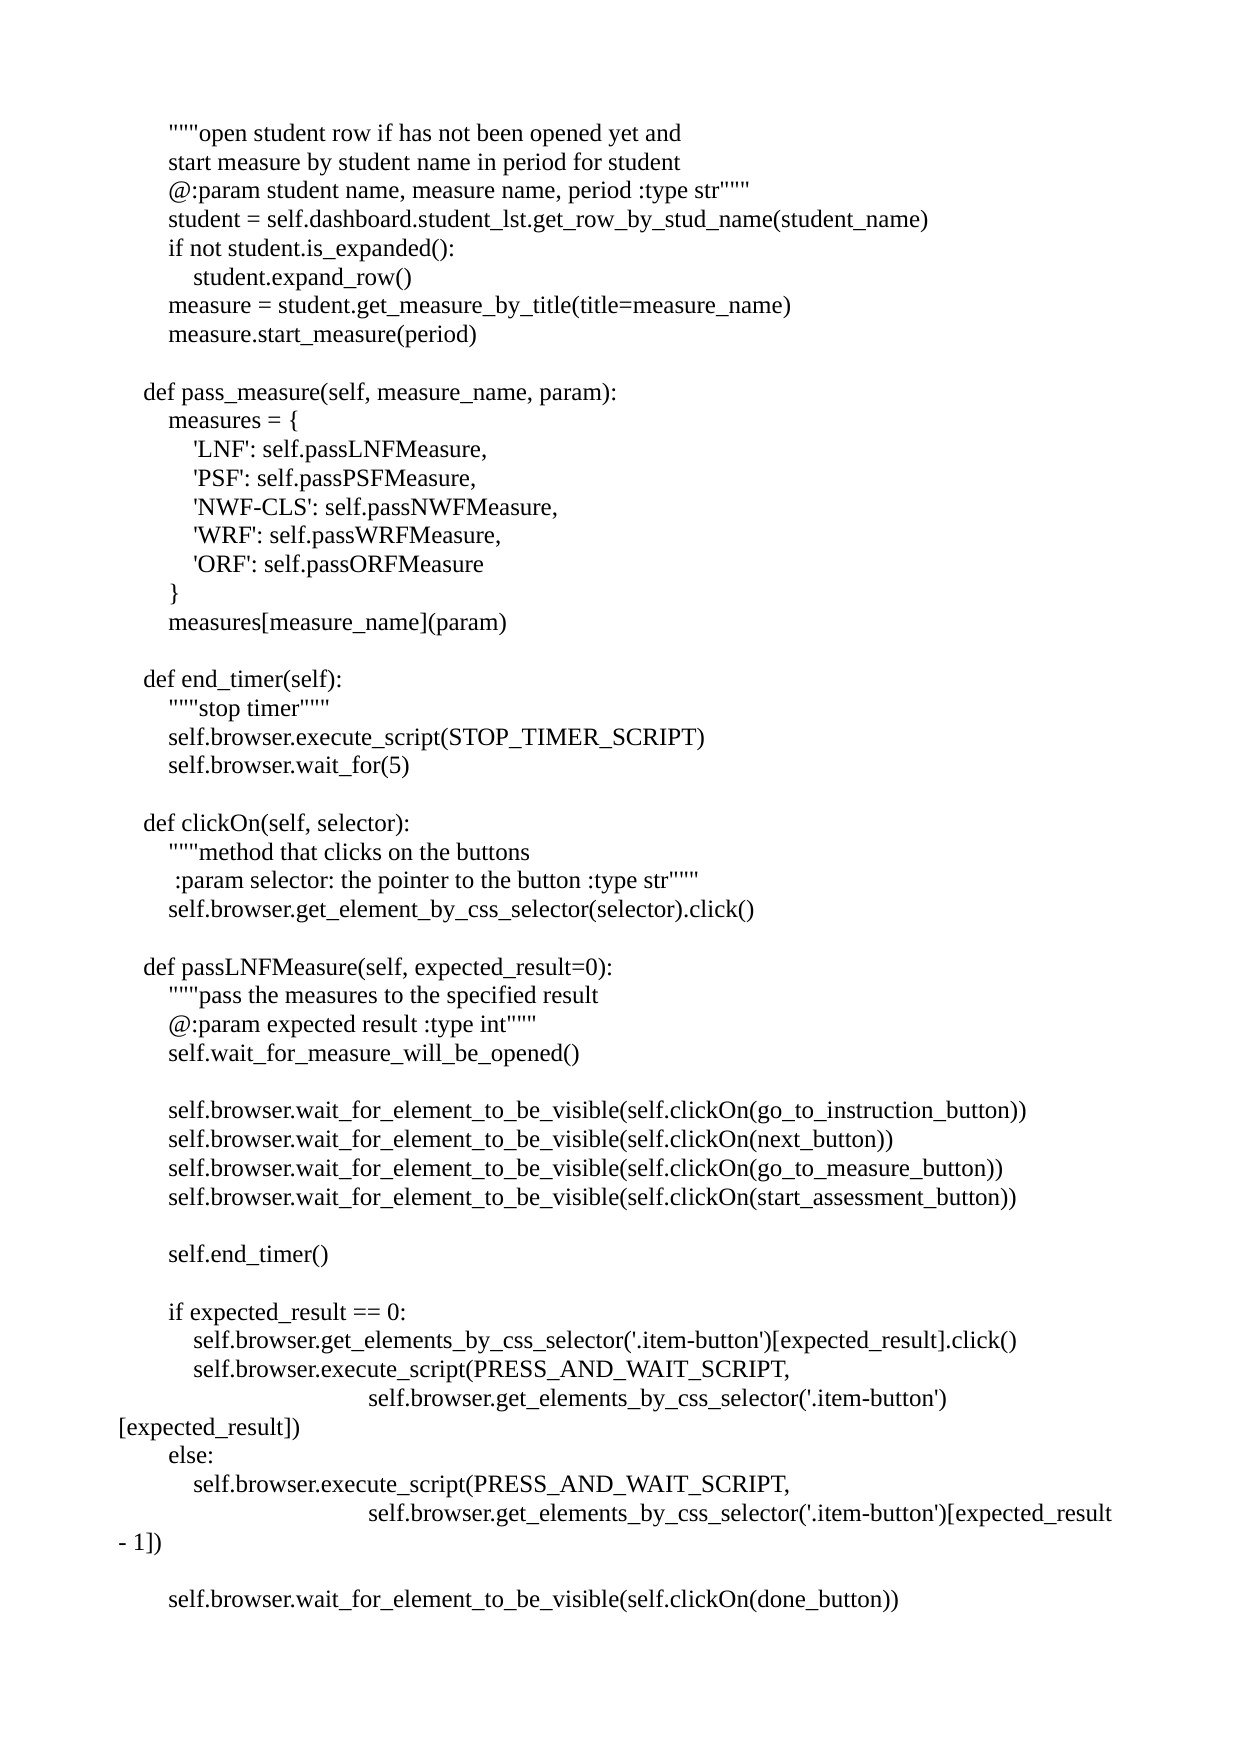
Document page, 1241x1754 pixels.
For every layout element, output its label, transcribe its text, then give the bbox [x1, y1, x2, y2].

text measures[measure_name](param) [118, 607, 1122, 636]
text measure = student.get_measure_by_title(title=measure_name) [118, 291, 1122, 319]
text else: [118, 1441, 1122, 1469]
text 'ORF': self.passORFMeasure [118, 549, 1122, 578]
text self.browser.wait_for(5) [118, 751, 1122, 779]
text self.browser.wait_for_element_to_be_visible(self.clickOn(start_assessment_button)) [118, 1182, 1122, 1211]
text 'WRF': self.passWRFMeasure, [118, 521, 1122, 549]
text self.browser.wait_for_element_to_be_visible(self.clickOn(next_button)) [118, 1124, 1122, 1153]
text :param selector: the pointer to the button :type str""" [118, 866, 1122, 894]
text measures = { [118, 406, 1122, 434]
text def end_timer(self): [118, 664, 1122, 693]
text 'LNF': self.passLNFMeasure, [118, 434, 1122, 463]
text self.end_timer() [118, 1239, 1122, 1268]
text def clickOn(self, selector): [118, 808, 1122, 837]
text """stop timer""" [118, 693, 1122, 722]
text @:param student name, measure name, period :type str""" [118, 176, 1122, 204]
text if expected_result == 0: [118, 1297, 1122, 1326]
text 'PSF': self.passPSFMeasure, [118, 463, 1122, 492]
text """open student row if has not been opened yet and [118, 118, 1122, 147]
text student = self.dashboard.student_lst.get_row_by_stud_name(student_name) [118, 204, 1122, 233]
text @:param expected result :type int""" [118, 1009, 1122, 1038]
text self.browser.get_element_by_css_selector(selector).click() [118, 894, 1122, 923]
text self.browser.execute_script(PRESS_AND_WAIT_SCRIPT, [118, 1469, 1122, 1498]
text if not student.is_expanded(): [118, 233, 1122, 262]
text """pass the measures to the specified result [118, 981, 1122, 1009]
text self.browser.wait_for_element_to_be_visible(self.clickOn(go_to_measure_button)) [118, 1153, 1122, 1182]
text } [118, 578, 1122, 607]
text self.browser.get_elements_by_css_selector('.item-button')[expected_result - 1]) [118, 1498, 1122, 1556]
text self.browser.wait_for_element_to_be_visible(self.clickOn(done_button)) [118, 1584, 1122, 1613]
text start measure by student name in period for student [118, 147, 1122, 176]
text self.browser.execute_script(STOP_TIMER_SCRIPT) [118, 722, 1122, 751]
text self.browser.execute_script(PRESS_AND_WAIT_SCRIPT, [118, 1354, 1122, 1383]
text measure.start_measure(period) [118, 319, 1122, 348]
text self.browser.get_elements_by_css_selector('.item-button')[expected_result].click() [118, 1326, 1122, 1354]
text self.browser.wait_for_element_to_be_visible(self.clickOn(go_to_instruction_button)) [118, 1096, 1122, 1124]
text self.wait_for_measure_will_be_opened() [118, 1038, 1122, 1067]
text """method that clicks on the buttons [118, 837, 1122, 866]
text def passLNFMeasure(self, expected_result=0): [118, 952, 1122, 981]
text student.expand_row() [118, 262, 1122, 291]
text def pass_measure(self, measure_name, param): [118, 377, 1122, 406]
text 'NWF-CLS': self.passNWFMeasure, [118, 492, 1122, 521]
text self.browser.get_elements_by_css_selector('.item-button')[expected_result]) [118, 1383, 1122, 1441]
